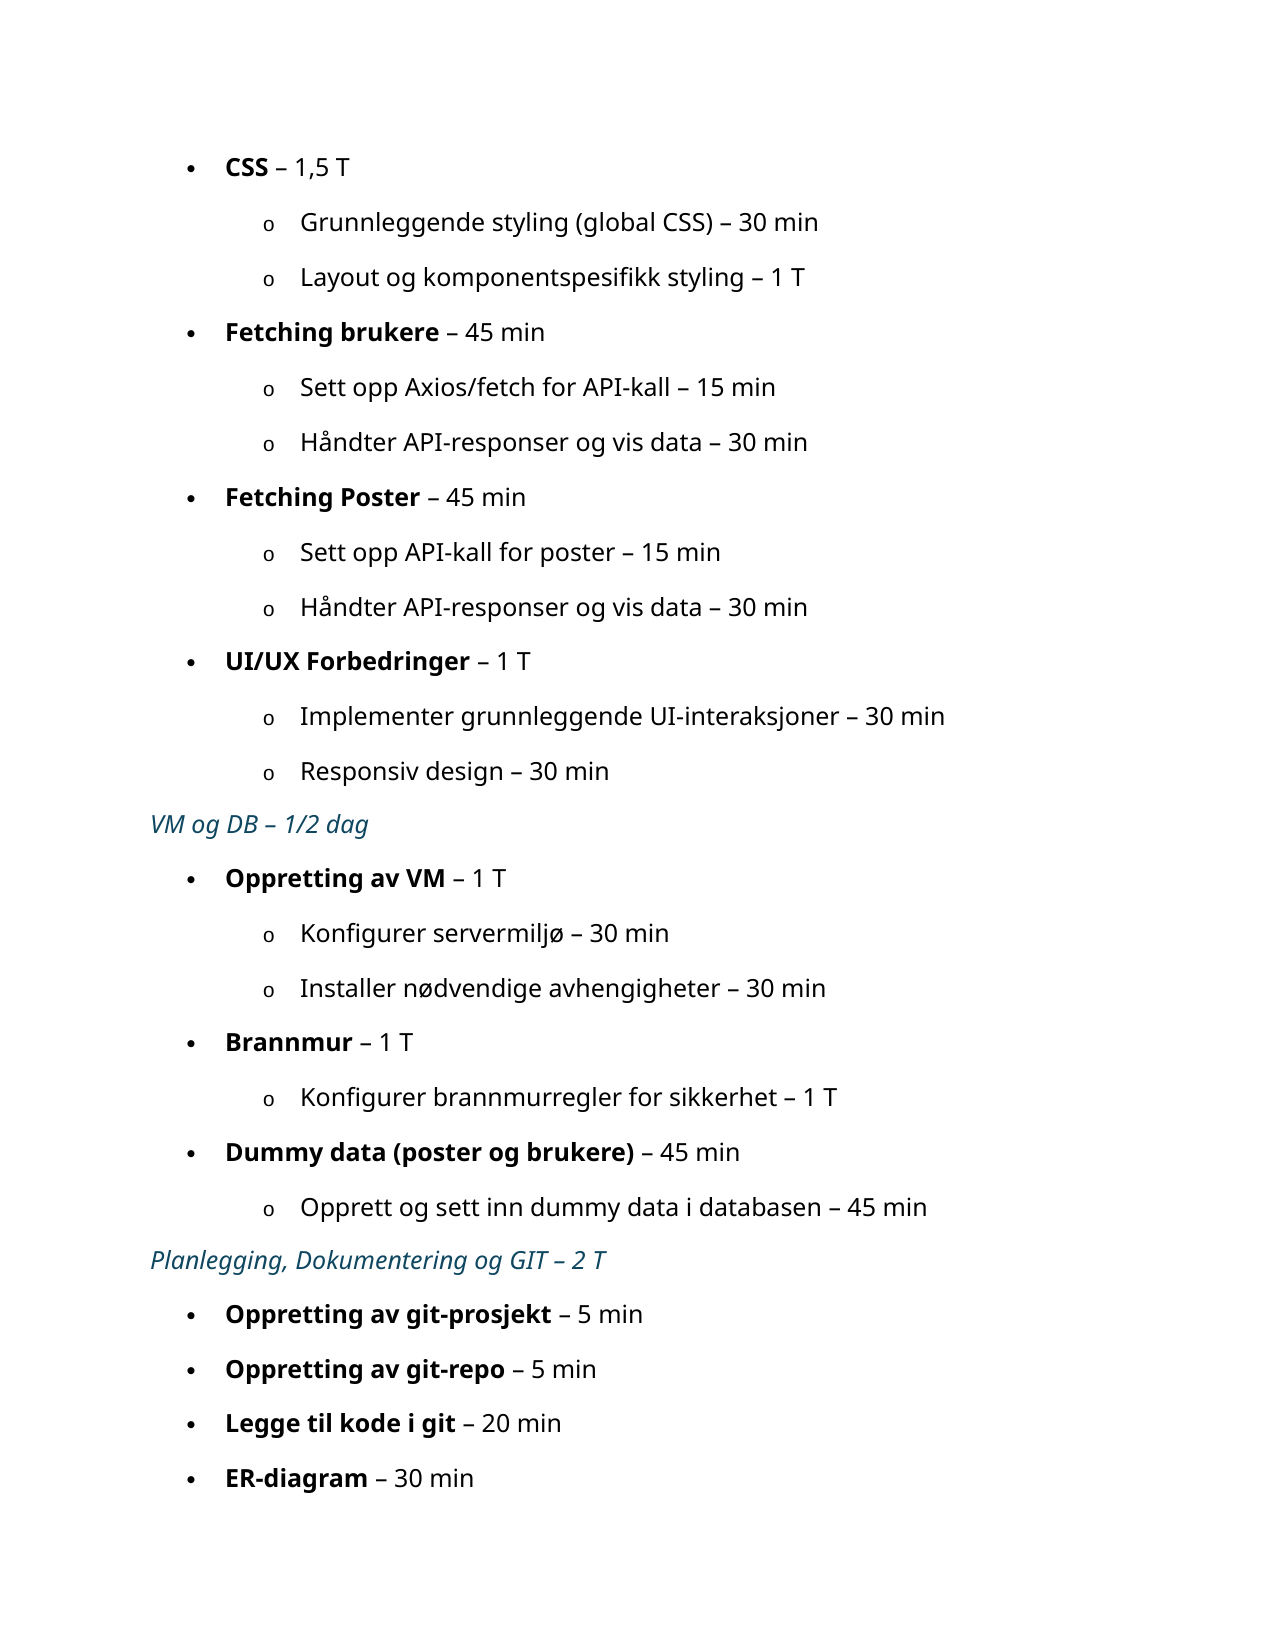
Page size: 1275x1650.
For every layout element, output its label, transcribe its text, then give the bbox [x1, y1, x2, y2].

list Brannmur – 1 T [187, 1025, 1125, 1059]
list Fetching brukere – 45 min [187, 315, 1125, 349]
list Konfigurer servermiljø – 30 min [262, 915, 1125, 949]
list Legge til kode i git – 20 min [187, 1406, 1125, 1440]
list Implementer grunnleggende UI-interaksjoner – 30 min [262, 699, 1125, 733]
list Konfigurer brannmurregler for sikkerhet – 1 T [262, 1080, 1125, 1114]
list Installer nødvendige avhengigheter – 30 min [262, 970, 1125, 1004]
list Opprett og sett inn dummy data i databasen – 45 min [262, 1190, 1125, 1224]
list Oppretting av git-repo – 5 min [187, 1351, 1125, 1385]
list UI/UX Forbedringer – 1 T [187, 644, 1125, 678]
list Dummy data (poster og brukere) – 45 min [187, 1135, 1125, 1169]
list Responsiv design – 30 min [262, 754, 1125, 788]
list CSS – 1,5 T [187, 150, 1125, 184]
subtitle VM og DB – 1/2 dag [150, 807, 1125, 841]
list Fetching Poster – 45 min [187, 479, 1125, 513]
list Oppretting av git-prosjekt – 5 min [187, 1296, 1125, 1330]
list Sett opp Axios/fetch for API-kall – 15 min [262, 369, 1125, 404]
list Håndter API-responser og vis data – 30 min [262, 589, 1125, 623]
list Håndter API-responser og vis data – 30 min [262, 424, 1125, 458]
list Grunnleggende styling (global CSS) – 30 min [262, 205, 1125, 239]
list Layout og komponentspesifikk styling – 1 T [262, 260, 1125, 294]
subtitle Planlegging, Dokumentering og GIT – 2 T [150, 1243, 1125, 1277]
list ER-diagram – 30 min [187, 1461, 1125, 1495]
list Sett opp API-kall for poster – 15 min [262, 534, 1125, 568]
list Oppretting av VM – 1 T [187, 860, 1125, 894]
